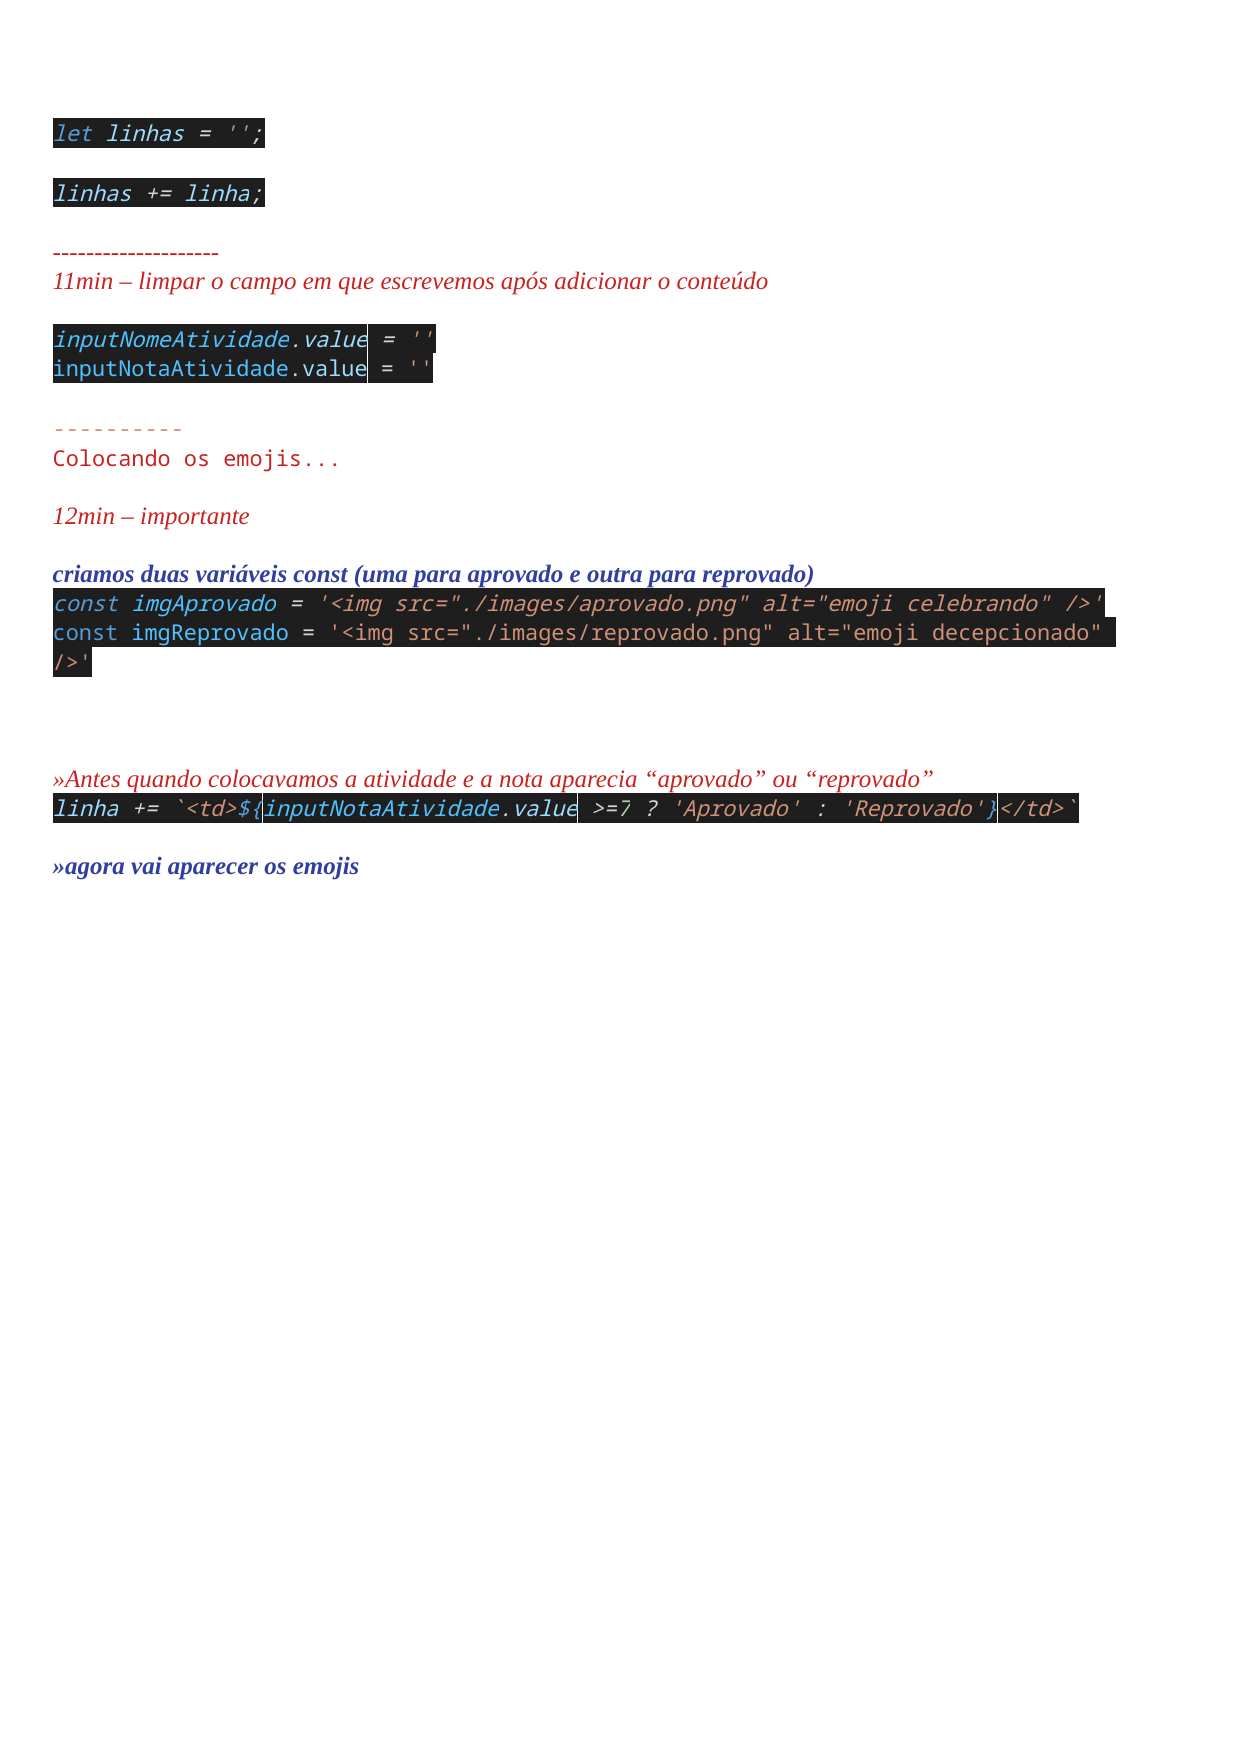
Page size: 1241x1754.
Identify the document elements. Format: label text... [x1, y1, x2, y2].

text Colocando os emojis... [52, 443, 1152, 472]
text »Antes quando colocavamos a atividade e a nota aparecia “aprovado” ou “reprovado” [52, 764, 1152, 793]
text linhas += linha; [52, 178, 1152, 207]
text -------------------- [52, 237, 1152, 266]
text let linhas = ''; [52, 118, 1152, 148]
text linha += `<td>${inputNotaAtividade.value >=7 ? 'Aprovado' : 'Reprovado'}</td>` [52, 793, 1152, 823]
text inputNotaAtividade.value = '' [52, 353, 1152, 383]
text const imgReprovado = '<img src="./images/reprovado.png" alt="emoji decepcionado" />' [52, 617, 1152, 677]
text const imgAprovado = '<img src="./images/aprovado.png" alt="emoji celebrando" />' [52, 587, 1152, 617]
text criamos duas variáveis const (uma para aprovado e outra para reprovado) [52, 559, 1152, 587]
text »agora vai aparecer os emojis [52, 851, 1152, 880]
text 11min – limpar o campo em que escrevemos após adicionar o conteúdo [52, 266, 1152, 295]
text 12min – importante [52, 501, 1152, 530]
text inputNomeAtividade.value = '' [52, 323, 1152, 353]
text ---------- [52, 413, 1152, 443]
